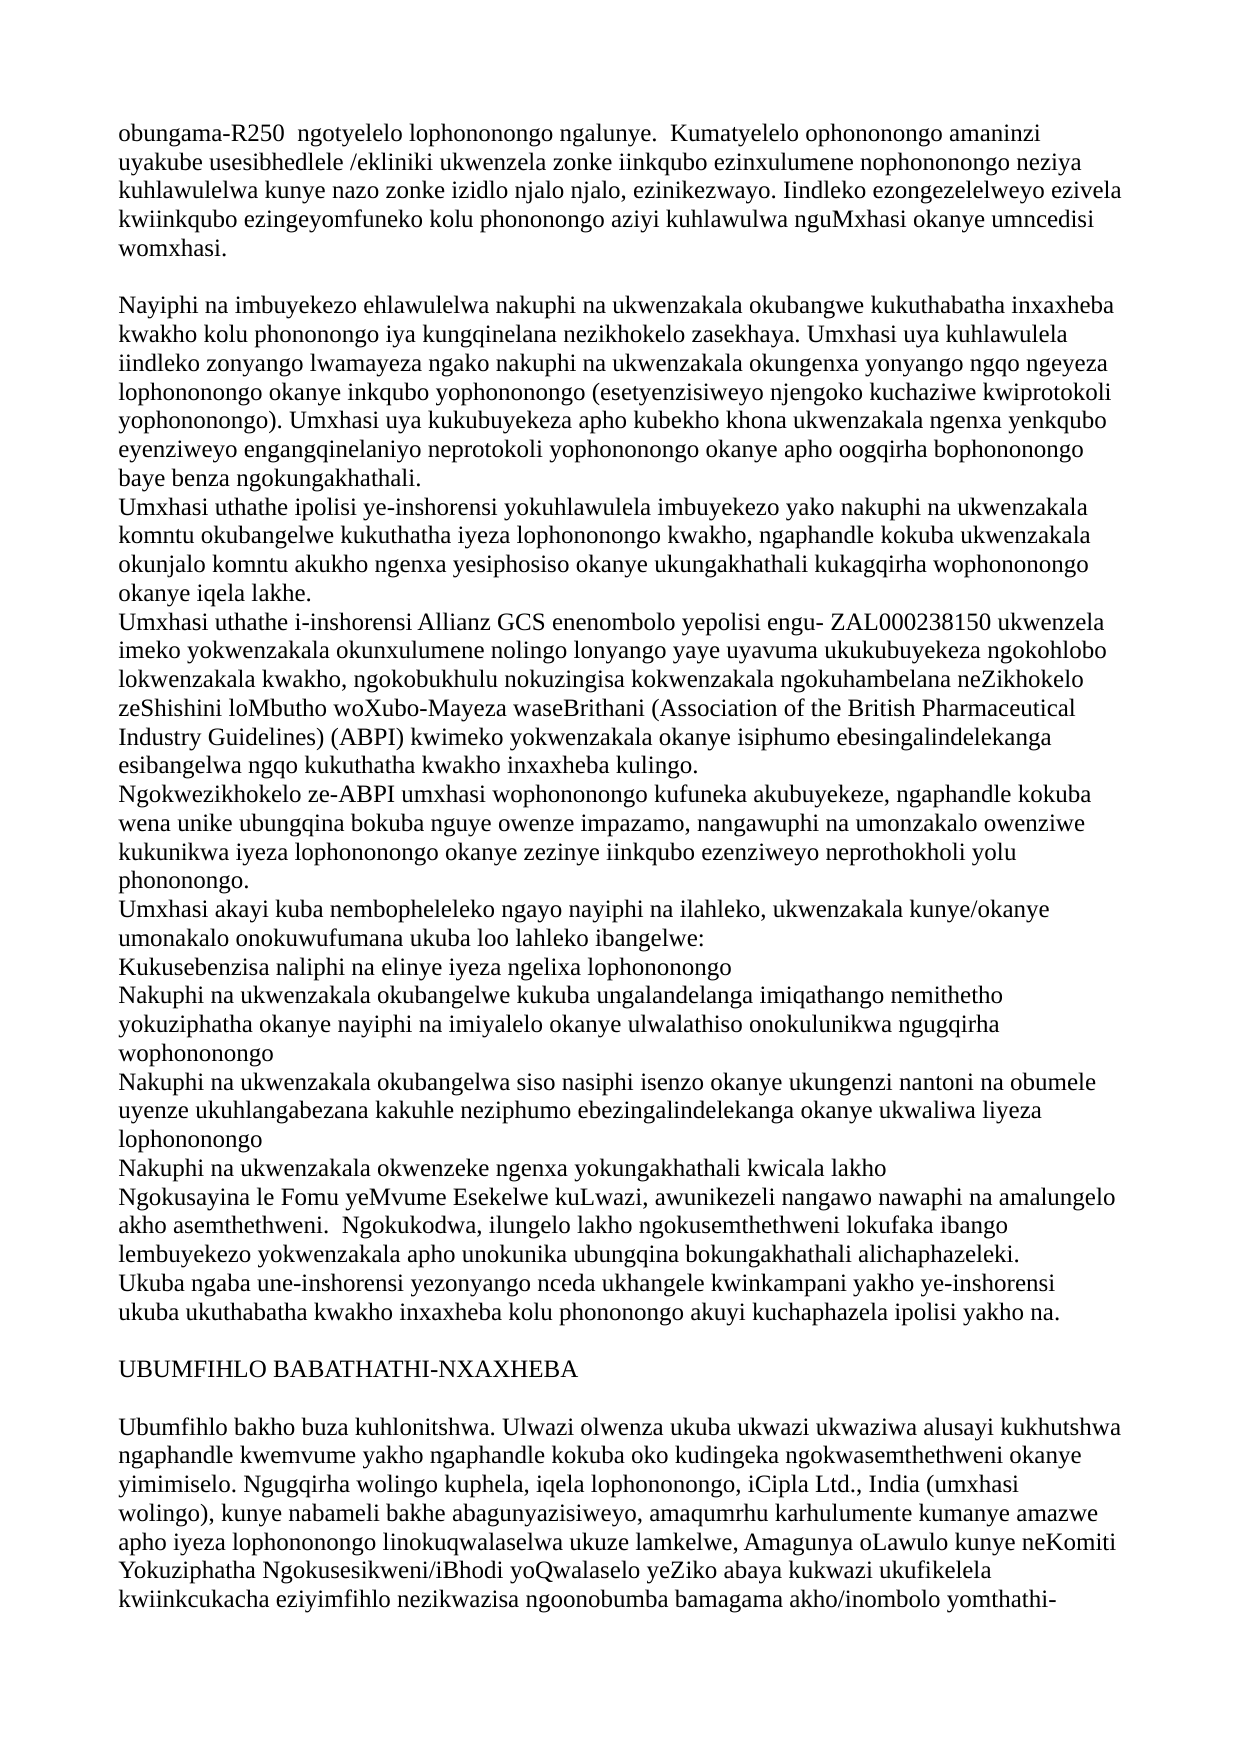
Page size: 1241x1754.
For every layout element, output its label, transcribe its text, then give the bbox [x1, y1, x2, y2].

text Umxhasi uthathe i-inshorensi Allianz GCS enenombolo yepolisi engu- ZAL000238150 ukwenzela imeko yokwenzakala okunxulumene nolingo lonyango yaye uyavuma ukukubuyekeza ngokohlobo lokwenzakala kwakho, ngokobukhulu nokuzingisa kokwenzakala ngokuhambelana neZikhokelo zeShishini loMbutho woXubo-Mayeza waseBrithani (Association of the British Pharmaceutical Industry Guidelines) (ABPI) kwimeko yokwenzakala okanye isiphumo ebesingalindelekanga esibangelwa ngqo kukuthatha kwakho inxaxheba kulingo. [118, 607, 1122, 779]
text Kukusebenzisa naliphi na elinye iyeza ngelixa lophononongo [118, 952, 1122, 981]
text Nayiphi na imbuyekezo ehlawulelwa nakuphi na ukwenzakala okubangwe kukuthabatha inxaxheba kwakho kolu phononongo iya kungqinelana nezikhokelo zasekhaya. Umxhasi uya kuhlawulela iindleko zonyango lwamayeza ngako nakuphi na ukwenzakala okungenxa yonyango ngqo ngeyeza lophononongo okanye inkqubo yophononongo (esetyenzisiweyo njengoko kuchaziwe kwiprotokoli yophononongo). Umxhasi uya kukubuyekeza apho kubekho khona ukwenzakala ngenxa yenkqubo eyenziweyo engangqinelaniyo neprotokoli yophononongo okanye apho oogqirha bophononongo baye benza ngokungakhathali. [118, 291, 1122, 492]
text Ngokusayina le Fomu yeMvume Esekelwe kuLwazi, awunikezeli nangawo nawaphi na amalungelo akho asemthethweni. Ngokukodwa, ilungelo lakho ngokusemthethweni lokufaka ibango lembuyekezo yokwenzakala apho unokunika ubungqina bokungakhathali alichaphazeleki. [118, 1182, 1122, 1268]
text Umxhasi uthathe ipolisi ye-inshorensi yokuhlawulela imbuyekezo yako nakuphi na ukwenzakala komntu okubangelwe kukuthatha iyeza lophononongo kwakho, ngaphandle kokuba ukwenzakala okunjalo komntu akukho ngenxa yesiphosiso okanye ukungakhathali kukagqirha wophononongo okanye iqela lakhe. [118, 492, 1122, 607]
text Nakuphi na ukwenzakala okwenzeke ngenxa yokungakhathali kwicala lakho [118, 1153, 1122, 1182]
text Ngokwezikhokelo ze-ABPI umxhasi wophononongo kufuneka akubuyekeze, ngaphandle kokuba wena unike ubungqina bokuba nguye owenze impazamo, nangawuphi na umonzakalo owenziwe kukunikwa iyeza lophononongo okanye zezinye iinkqubo ezenziweyo neprothokholi yolu phononongo. [118, 779, 1122, 894]
text Umxhasi akayi kuba nembopheleleko ngayo nayiphi na ilahleko, ukwenzakala kunye/okanye umonakalo onokuwufumana ukuba loo lahleko ibangelwe: [118, 894, 1122, 952]
text Nakuphi na ukwenzakala okubangelwa siso nasiphi isenzo okanye ukungenzi nantoni na obumele uyenze ukuhlangabezana kakuhle neziphumo ebezingalindelekanga okanye ukwaliwa liyeza lophononongo [118, 1067, 1122, 1153]
text Ukuba ngaba une-inshorensi yezonyango nceda ukhangele kwinkampani yakho ye-inshorensi ukuba ukuthabatha kwakho inxaxheba kolu phononongo akuyi kuchaphazela ipolisi yakho na. [118, 1268, 1122, 1326]
text UBUMFIHLO BABATHATHI-NXAXHEBA [118, 1354, 1122, 1383]
text obungama-R250 ngotyelelo lophononongo ngalunye. Kumatyelelo ophononongo amaninzi uyakube usesibhedlele /ekliniki ukwenzela zonke iinkqubo ezinxulumene nophononongo neziya kuhlawulelwa kunye nazo zonke izidlo njalo njalo, ezinikezwayo. Iindleko ezongezelelweyo ezivela kwiinkqubo ezingeyomfuneko kolu phononongo aziyi kuhlawulwa nguMxhasi okanye umncedisi womxhasi. [118, 118, 1122, 262]
text Nakuphi na ukwenzakala okubangelwe kukuba ungalandelanga imiqathango nemithetho yokuziphatha okanye nayiphi na imiyalelo okanye ulwalathiso onokulunikwa ngugqirha wophononongo [118, 981, 1122, 1067]
text Ubumfihlo bakho buza kuhlonitshwa. Ulwazi olwenza ukuba ukwazi ukwaziwa alusayi kukhutshwa ngaphandle kwemvume yakho ngaphandle kokuba oko kudingeka ngokwasemthethweni okanye yimimiselo. Ngugqirha wolingo kuphela, iqela lophononongo, iCipla Ltd., India (umxhasi wolingo), kunye nabameli bakhe abagunyazisiweyo, amaqumrhu karhulumente kumanye amazwe apho iyeza lophononongo linokuqwalaselwa ukuze lamkelwe, Amagunya oLawulo kunye neKomiti Yokuziphatha Ngokusesikweni/iBhodi yoQwalaselo yeZiko abaya kukwazi ukufikelela kwiinkcukacha eziyimfihlo nezikwazisa ngoonobumba bamagama akho/inombolo yomthathi- [118, 1412, 1122, 1613]
